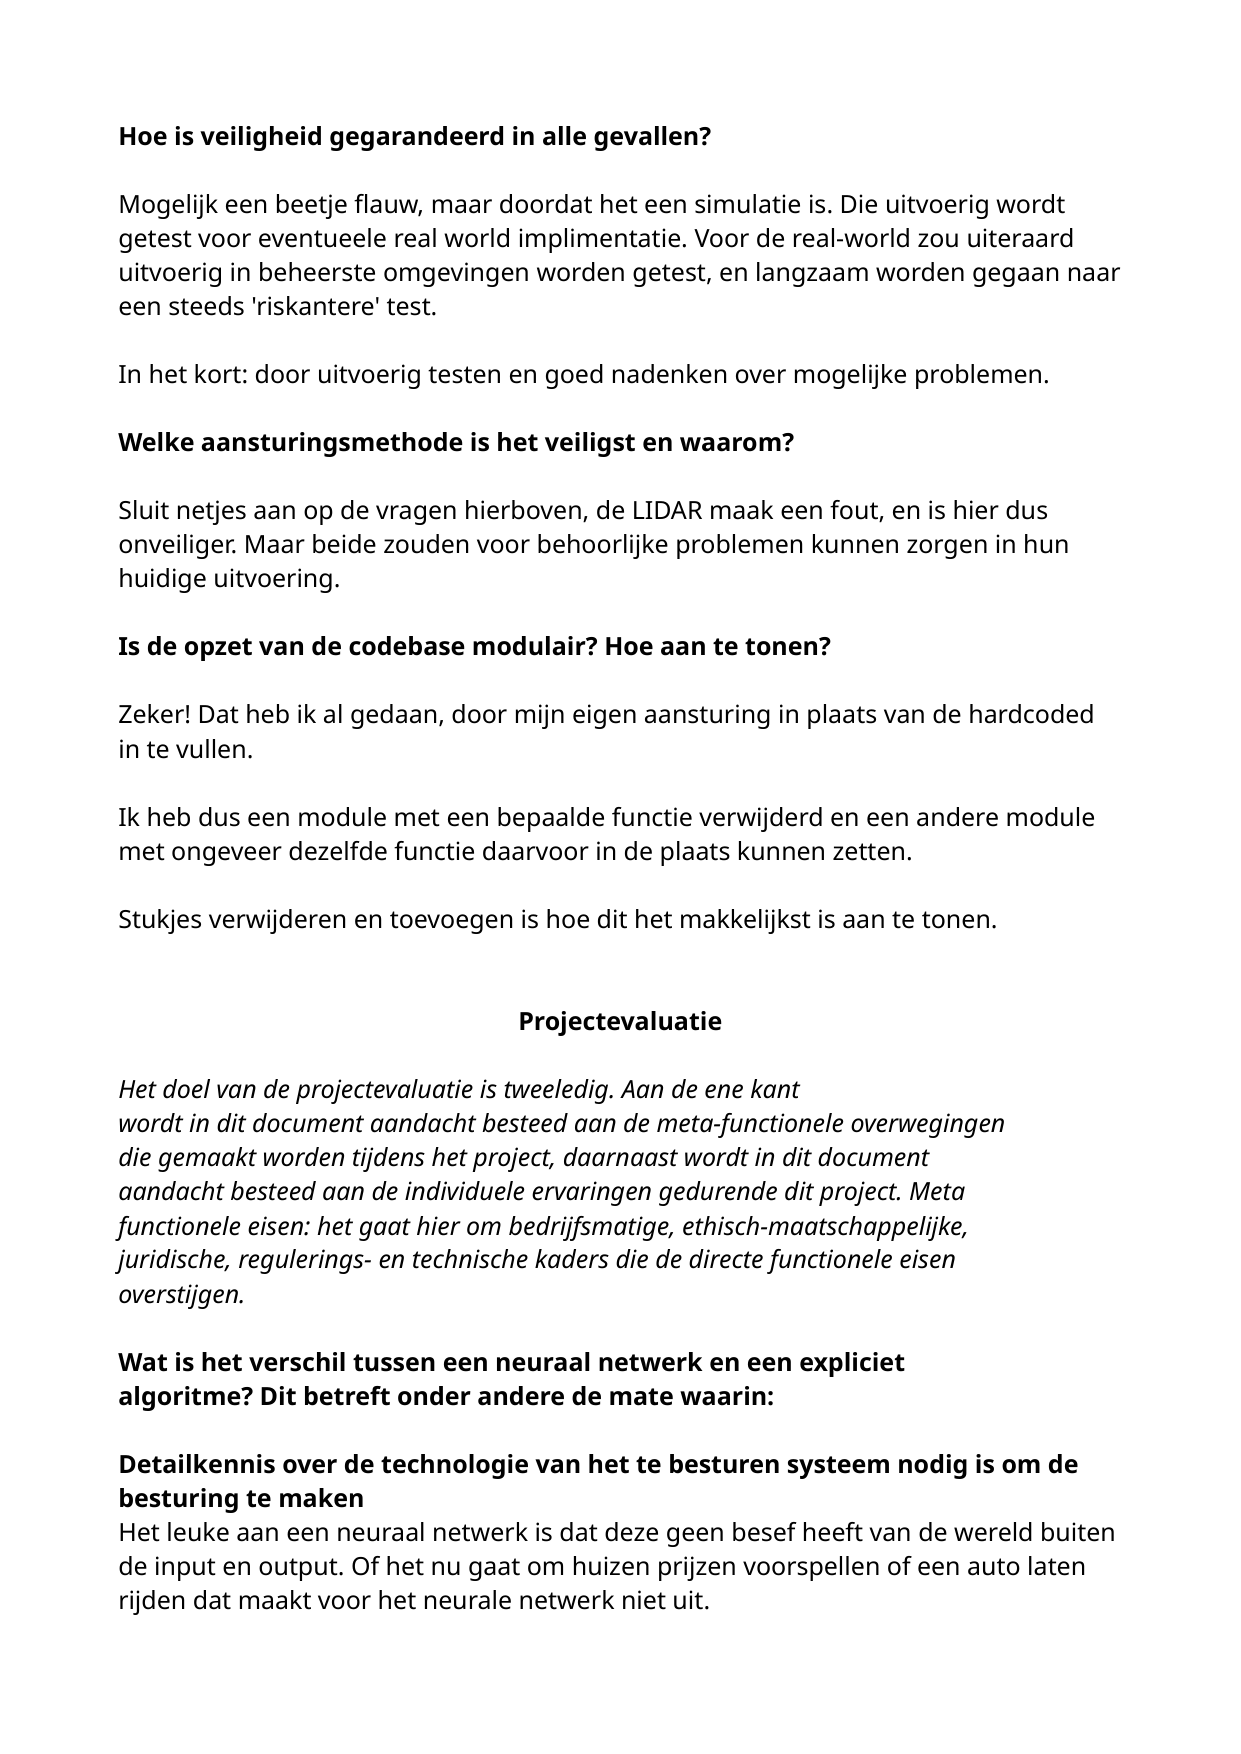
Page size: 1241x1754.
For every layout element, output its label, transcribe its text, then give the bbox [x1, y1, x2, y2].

text Het doel van de projectevaluatie is tweeledig. Aan de ene kant wordt in dit document aandacht besteed aan de meta-functionele overwegingen die gemaakt worden tijdens het project, daarnaast wordt in dit document aandacht besteed aan de individuele ervaringen gedurende dit project. Meta functionele eisen: het gaat hier om bedrijfsmatige, ethisch-maatschappelijke, juridische, regulerings- en technische kaders die de directe functionele eisen overstijgen. [118, 1072, 1122, 1310]
text Detailkennis over de technologie van het te besturen systeem nodig is om de besturing te maken Het leuke aan een neuraal netwerk is dat deze geen besef heeft van de wereld buiten de input en output. Of het nu gaat om huizen prijzen voorspellen of een auto laten rijden dat maakt voor het neurale netwerk niet uit. [118, 1447, 1122, 1617]
text Is de opzet van de codebase modulair? Hoe aan te tonen? [118, 629, 1122, 697]
text Hoe is veiligheid gegarandeerd in alle gevallen? [118, 118, 1122, 186]
text Welke aansturingsmethode is het veiligst en waarom? [118, 425, 1122, 493]
text In het kort: door uitvoerig testen en goed nadenken over mogelijke problemen. [118, 357, 1122, 391]
text Sluit netjes aan op de vragen hierboven, de LIDAR maak een fout, en is hier dus onveiliger. Maar beide zouden voor behoorlijke problemen kunnen zorgen in hun huidige uitvoering. [118, 493, 1122, 595]
text Stukjes verwijderen en toevoegen is hoe dit het makkelijkst is aan te tonen. [118, 902, 1122, 936]
text Wat is het verschil tussen een neuraal netwerk en een expliciet algoritme? Dit betreft onder andere de mate waarin: [118, 1344, 1122, 1447]
text Zeker! Dat heb ik al gedaan, door mijn eigen aansturing in plaats van de hardcoded in te vullen. [118, 697, 1122, 765]
text Mogelijk een beetje flauw, maar doordat het een simulatie is. Die uitvoerig wordt getest voor eventueele real world implimentatie. Voor de real-world zou uiteraard uitvoerig in beheerste omgevingen worden getest, en langzaam worden gegaan naar een steeds 'riskantere' test. [118, 186, 1122, 322]
text Ik heb dus een module met een bepaalde functie verwijderd en een andere module met ongeveer dezelfde functie daarvoor in de plaats kunnen zetten. [118, 799, 1122, 867]
text Projectevaluatie [118, 1004, 1122, 1038]
